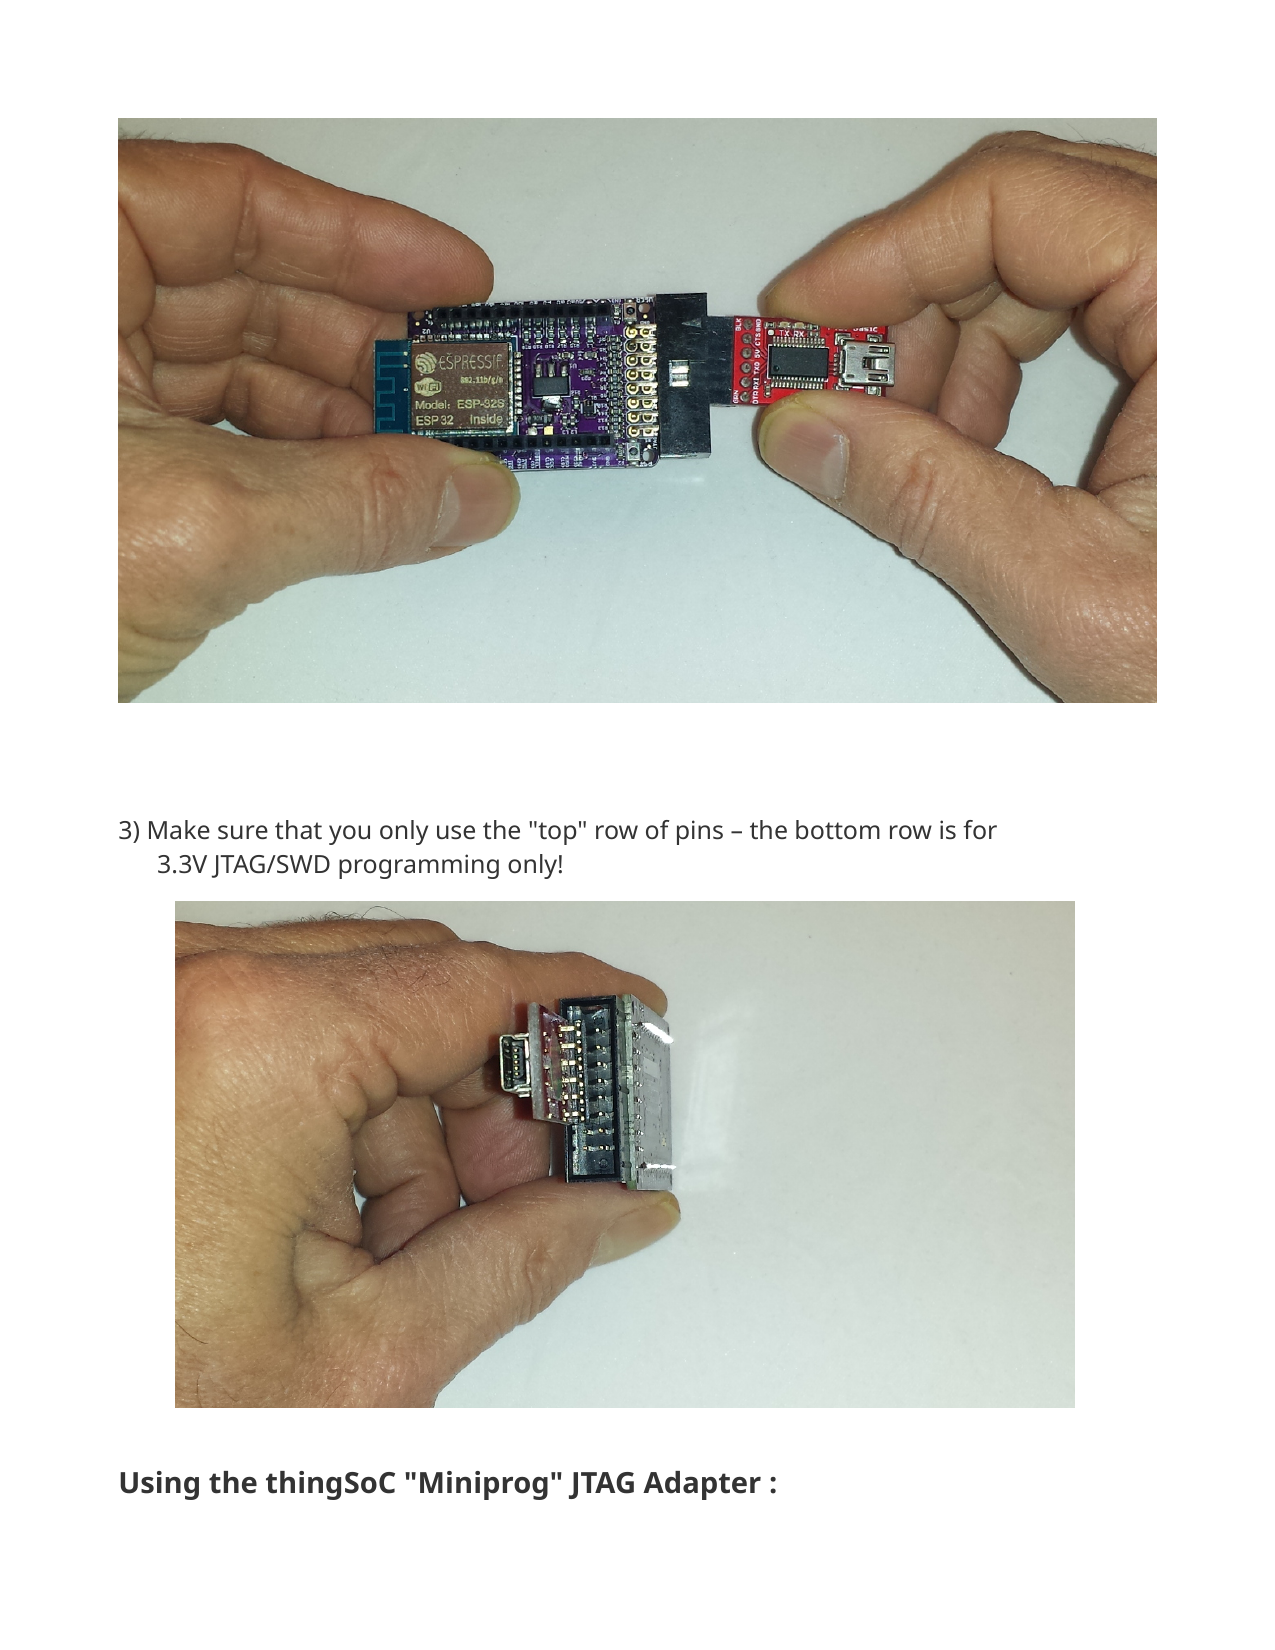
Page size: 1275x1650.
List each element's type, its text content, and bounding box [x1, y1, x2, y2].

text Using the thingSoC "Miniprog" JTAG Adapter : [118, 1462, 1157, 1502]
text 3) Make sure that you only use the "top" row of pins – the bottom row is for 3.3V JTAG/SWD programming only! [118, 813, 1157, 881]
picture [175, 901, 1075, 1408]
picture [118, 118, 1157, 703]
